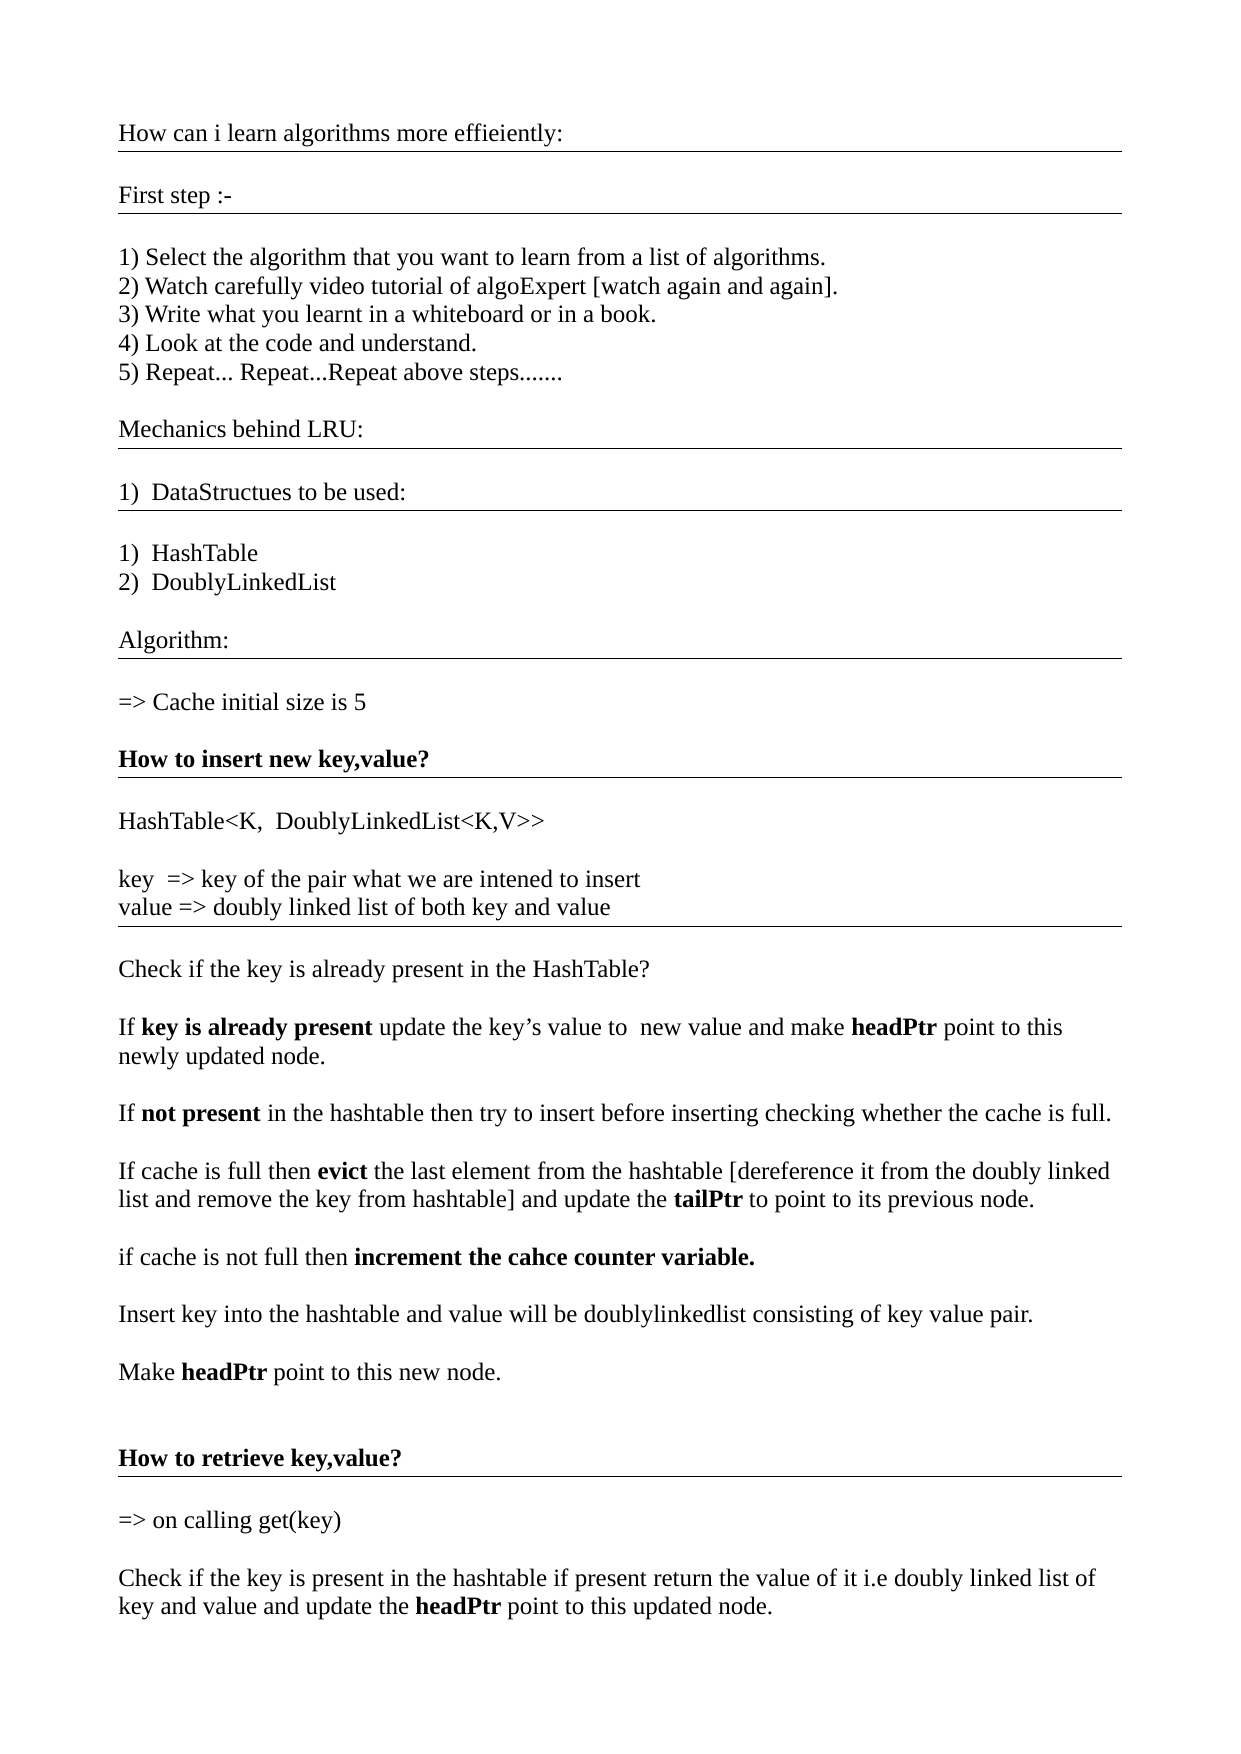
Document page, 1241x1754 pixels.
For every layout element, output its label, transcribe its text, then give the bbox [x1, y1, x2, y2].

text key => key of the pair what we are intened to insert [118, 864, 1122, 892]
text 2) DoublyLinkedList [118, 567, 1122, 596]
text Check if the key is already present in the HashTable? [118, 954, 1122, 983]
text HashTable<K, DoublyLinkedList<K,V>> [118, 806, 1122, 835]
text Make headPtr point to this new node. [118, 1357, 1122, 1386]
text 4) Look at the code and understand. [118, 328, 1122, 357]
text if cache is not full then increment the cahce counter variable. [118, 1242, 1122, 1271]
text 3) Write what you learnt in a whiteboard or in a book. [118, 299, 1122, 328]
text 1) HashTable [118, 538, 1122, 567]
text Algorithm: [118, 625, 1122, 658]
text How can i learn algorithms more effieiently: [118, 118, 1122, 151]
text => Cache initial size is 5 [118, 687, 1122, 716]
text First step :- [118, 180, 1122, 213]
text Check if the key is present in the hashtable if present return the value of it i.e doubly linked list of key and value and update the headPtr point to this updated node. [118, 1563, 1122, 1620]
text If cache is full then evict the last element from the hashtable [dereference it from the doubly linked list and remove the key from hashtable] and update the tailPtr to point to its previous node. [118, 1156, 1122, 1213]
text How to insert new key,value? [118, 744, 1122, 777]
text 1) Select the algorithm that you want to learn from a list of algorithms. [118, 242, 1122, 271]
text If key is already present update the key’s value to new value and make headPtr point to this newly updated node. [118, 1012, 1122, 1069]
text Insert key into the hashtable and value will be doublylinkedlist consisting of key value pair. [118, 1299, 1122, 1328]
text value => doubly linked list of both key and value [118, 892, 1122, 926]
text If not present in the hashtable then try to insert before inserting checking whether the cache is full. [118, 1098, 1122, 1127]
text 1) DataStructues to be used: [118, 477, 1122, 510]
text => on calling get(key) [118, 1505, 1122, 1534]
text Mechanics behind LRU: [118, 414, 1122, 448]
text How to retrieve key,value? [118, 1443, 1122, 1476]
text 5) Repeat... Repeat...Repeat above steps....... [118, 357, 1122, 386]
text 2) Watch carefully video tutorial of algoExpert [watch again and again]. [118, 271, 1122, 299]
